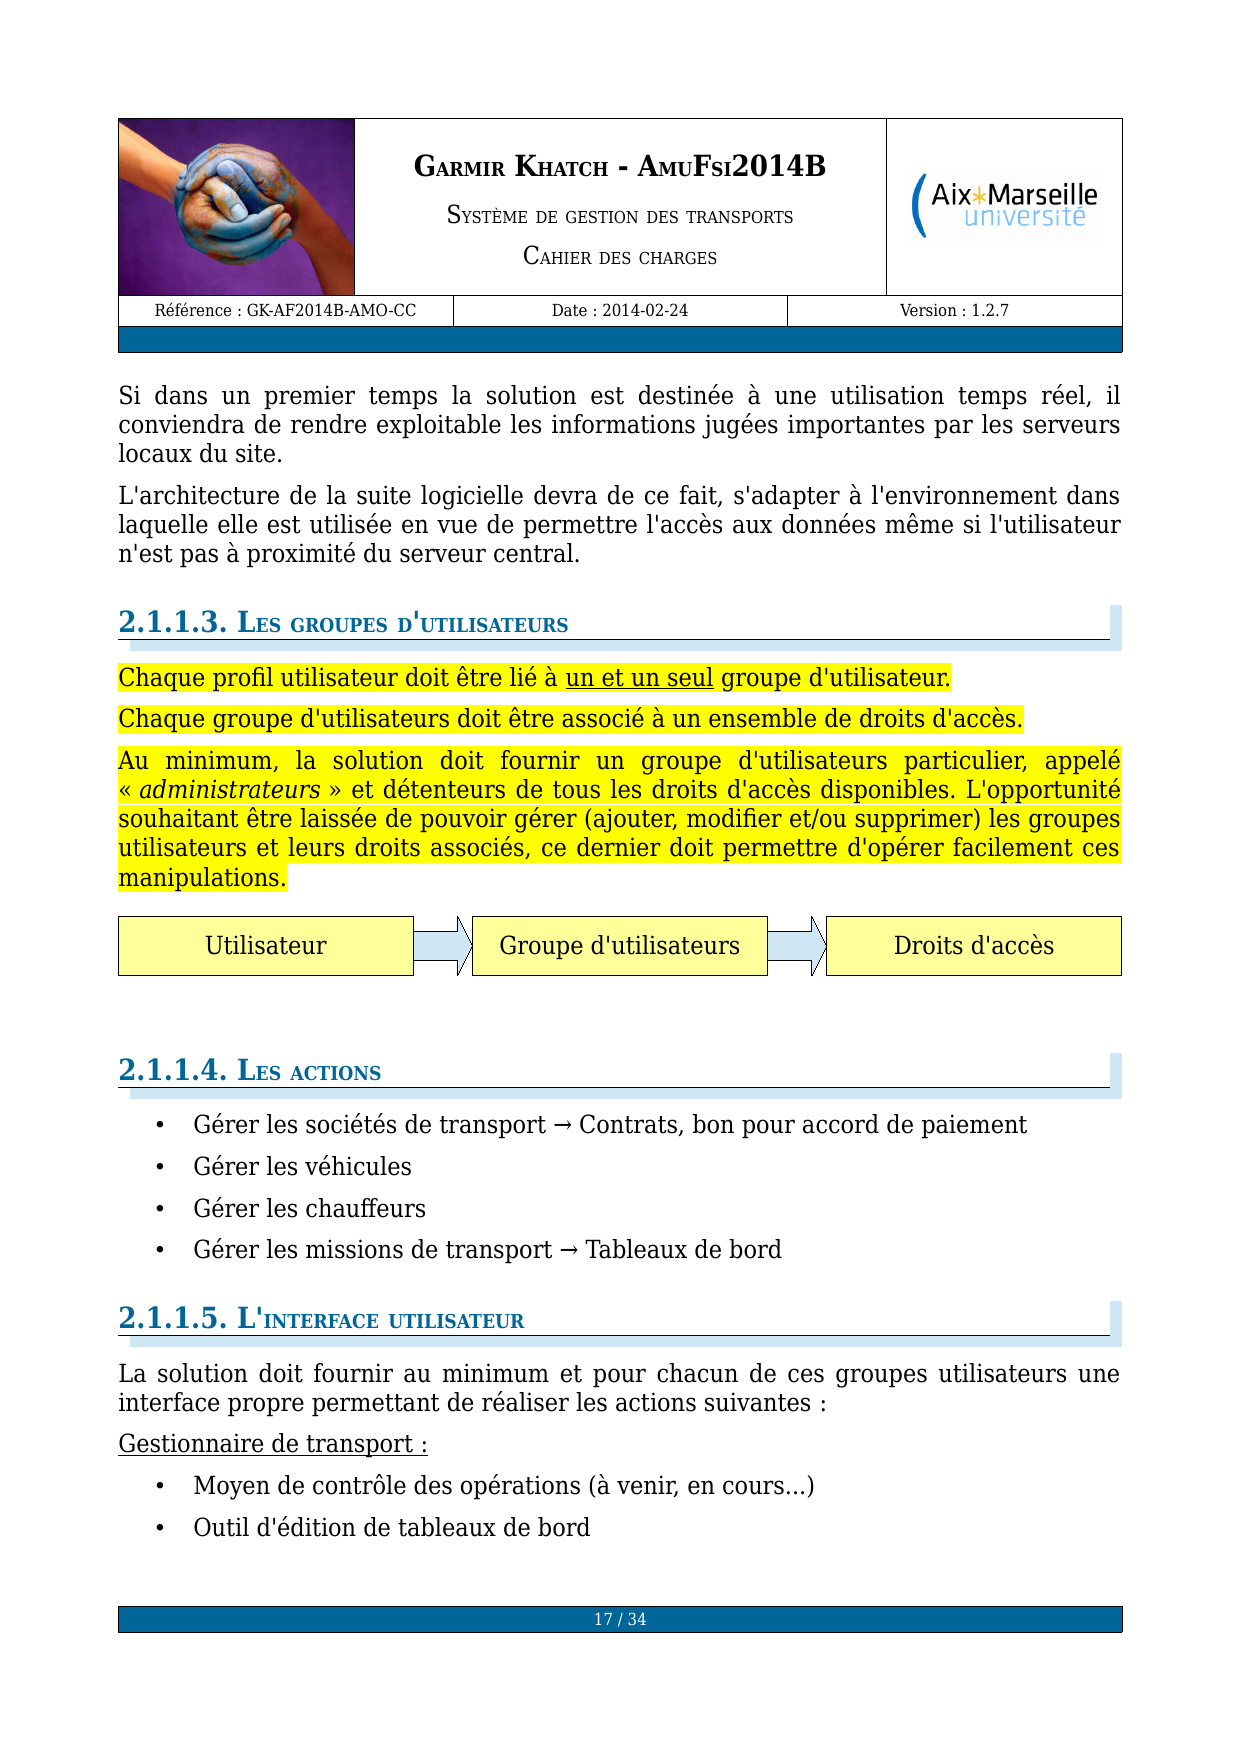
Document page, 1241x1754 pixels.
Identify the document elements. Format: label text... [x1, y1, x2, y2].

text La solution doit fournir au minimum et pour chacun de ces groupes utilisateurs une interface propre permettant de réaliser les actions suivantes : [118, 1359, 1122, 1417]
list Gérer les chauffeurs [156, 1194, 1122, 1223]
picture [887, 126, 1122, 288]
text Au minimum, la solution doit fournir un groupe d'utilisateurs particulier, appelé « administrateurs » et détenteurs de tous les droits d'accès disponibles. L'opportunité souhaitant être laissée de pouvoir gérer (ajouter, modifier et/ou supprimer) les groupes utilisateurs et leurs droits associés, ce dernier doit permettre d'opérer facilement ces manipulations. [118, 746, 1122, 892]
picture [119, 119, 354, 295]
subtitle Les actions [118, 1053, 1110, 1087]
list Gérer les missions de transport → Tableaux de bord [156, 1236, 1122, 1265]
list Gérer les sociétés de transport → Contrats, bon pour accord de paiement [156, 1111, 1122, 1140]
list Moyen de contrôle des opérations (à venir, en cours...) [156, 1471, 1122, 1500]
text Gestionnaire de transport : [118, 1429, 1122, 1459]
text Si dans un premier temps la solution est destinée à une utilisation temps réel, il conviendra de rendre exploitable les informations jugées importantes par les serveurs locaux du site. [118, 381, 1122, 469]
text Chaque profil utilisateur doit être lié à un et un seul groupe d'utilisateur. [118, 663, 1122, 692]
subtitle L'interface utilisateur [118, 1301, 1110, 1335]
subtitle Les groupes d'utilisateurs [118, 605, 1110, 639]
text L'architecture de la suite logicielle devra de ce fait, s'adapter à l'environnement dans laquelle elle est utilisée en vue de permettre l'accès aux données même si l'utilisateur n'est pas à proximité du serveur central. [118, 481, 1122, 569]
text Chaque groupe d'utilisateurs doit être associé à un ensemble de droits d'accès. [118, 704, 1122, 734]
list Outil d'édition de tableaux de bord [156, 1513, 1122, 1542]
list Gérer les véhicules [156, 1152, 1122, 1181]
